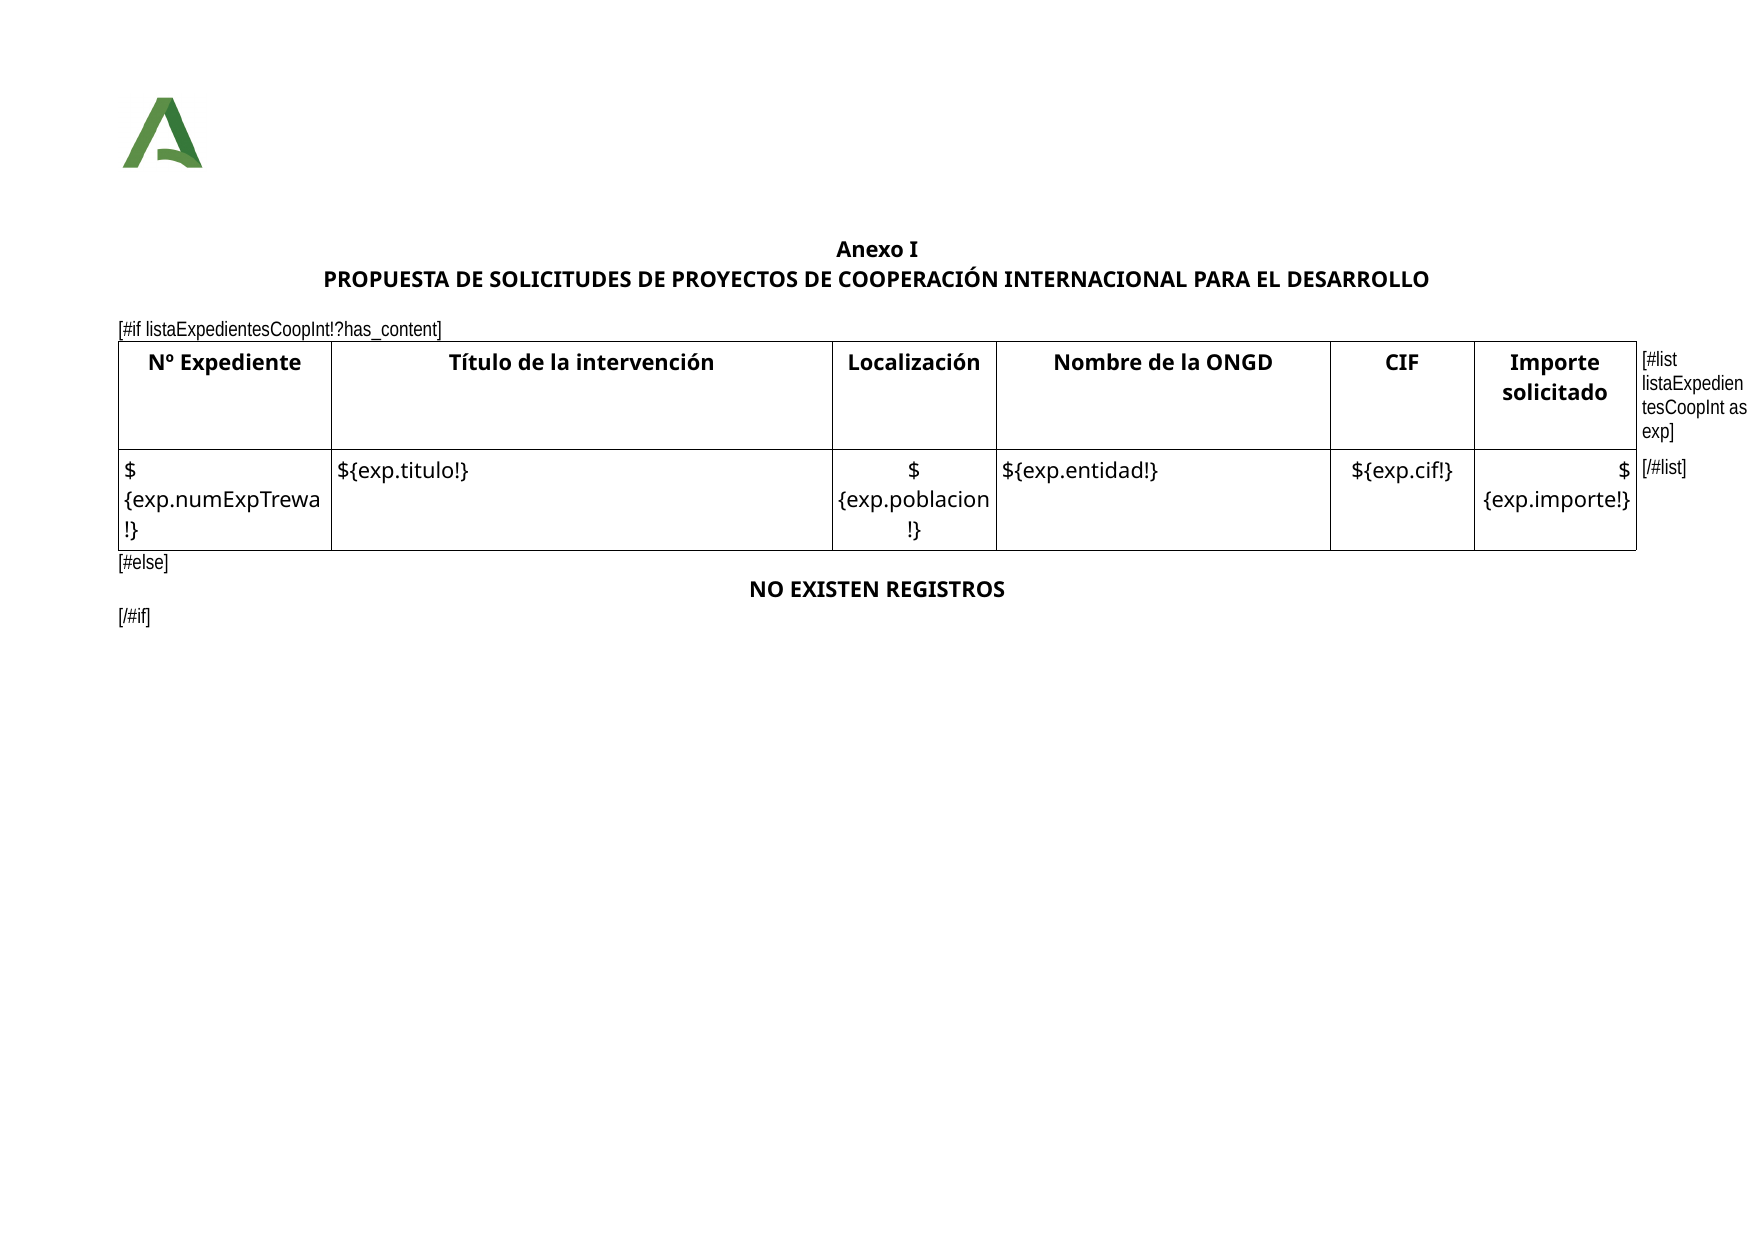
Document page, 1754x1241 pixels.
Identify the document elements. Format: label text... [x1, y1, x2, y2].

table_cell ${exp.importe!} [1475, 450, 1636, 550]
text [#else] [118, 551, 1636, 574]
table_cell ${exp.numExpTrewa!} [119, 450, 331, 550]
text NO EXISTEN REGISTROS [118, 574, 1636, 603]
text [#if listaExpedientesCoopInt!?has_content] [118, 317, 1636, 341]
table_header Título de la intervención [332, 342, 832, 449]
table_header Nombre de la ONGD [997, 342, 1330, 449]
text PROPUESTA DE SOLICITUDES DE PROYECTOS DE COOPERACIÓN INTERNACIONAL PARA EL DESARROLLO [118, 264, 1636, 293]
table_header CIF [1331, 342, 1474, 449]
text [/#if] [118, 603, 1636, 627]
table_header Importe solicitado [1475, 342, 1636, 449]
table_header Localización [833, 342, 996, 449]
table_cell ${exp.poblacion!} [833, 450, 996, 550]
text Anexo I [118, 234, 1636, 264]
picture [118, 93, 207, 172]
table_cell ${exp.entidad!} [997, 450, 1330, 550]
table_cell ${exp.titulo!} [332, 450, 832, 550]
table_cell ${exp.cif!} [1331, 450, 1474, 550]
table_header [#list listaExpedientesCoopInt as exp] [1637, 341, 1754, 449]
table_header Nº Expediente [119, 342, 331, 449]
table_cell [/#list] [1637, 449, 1754, 550]
